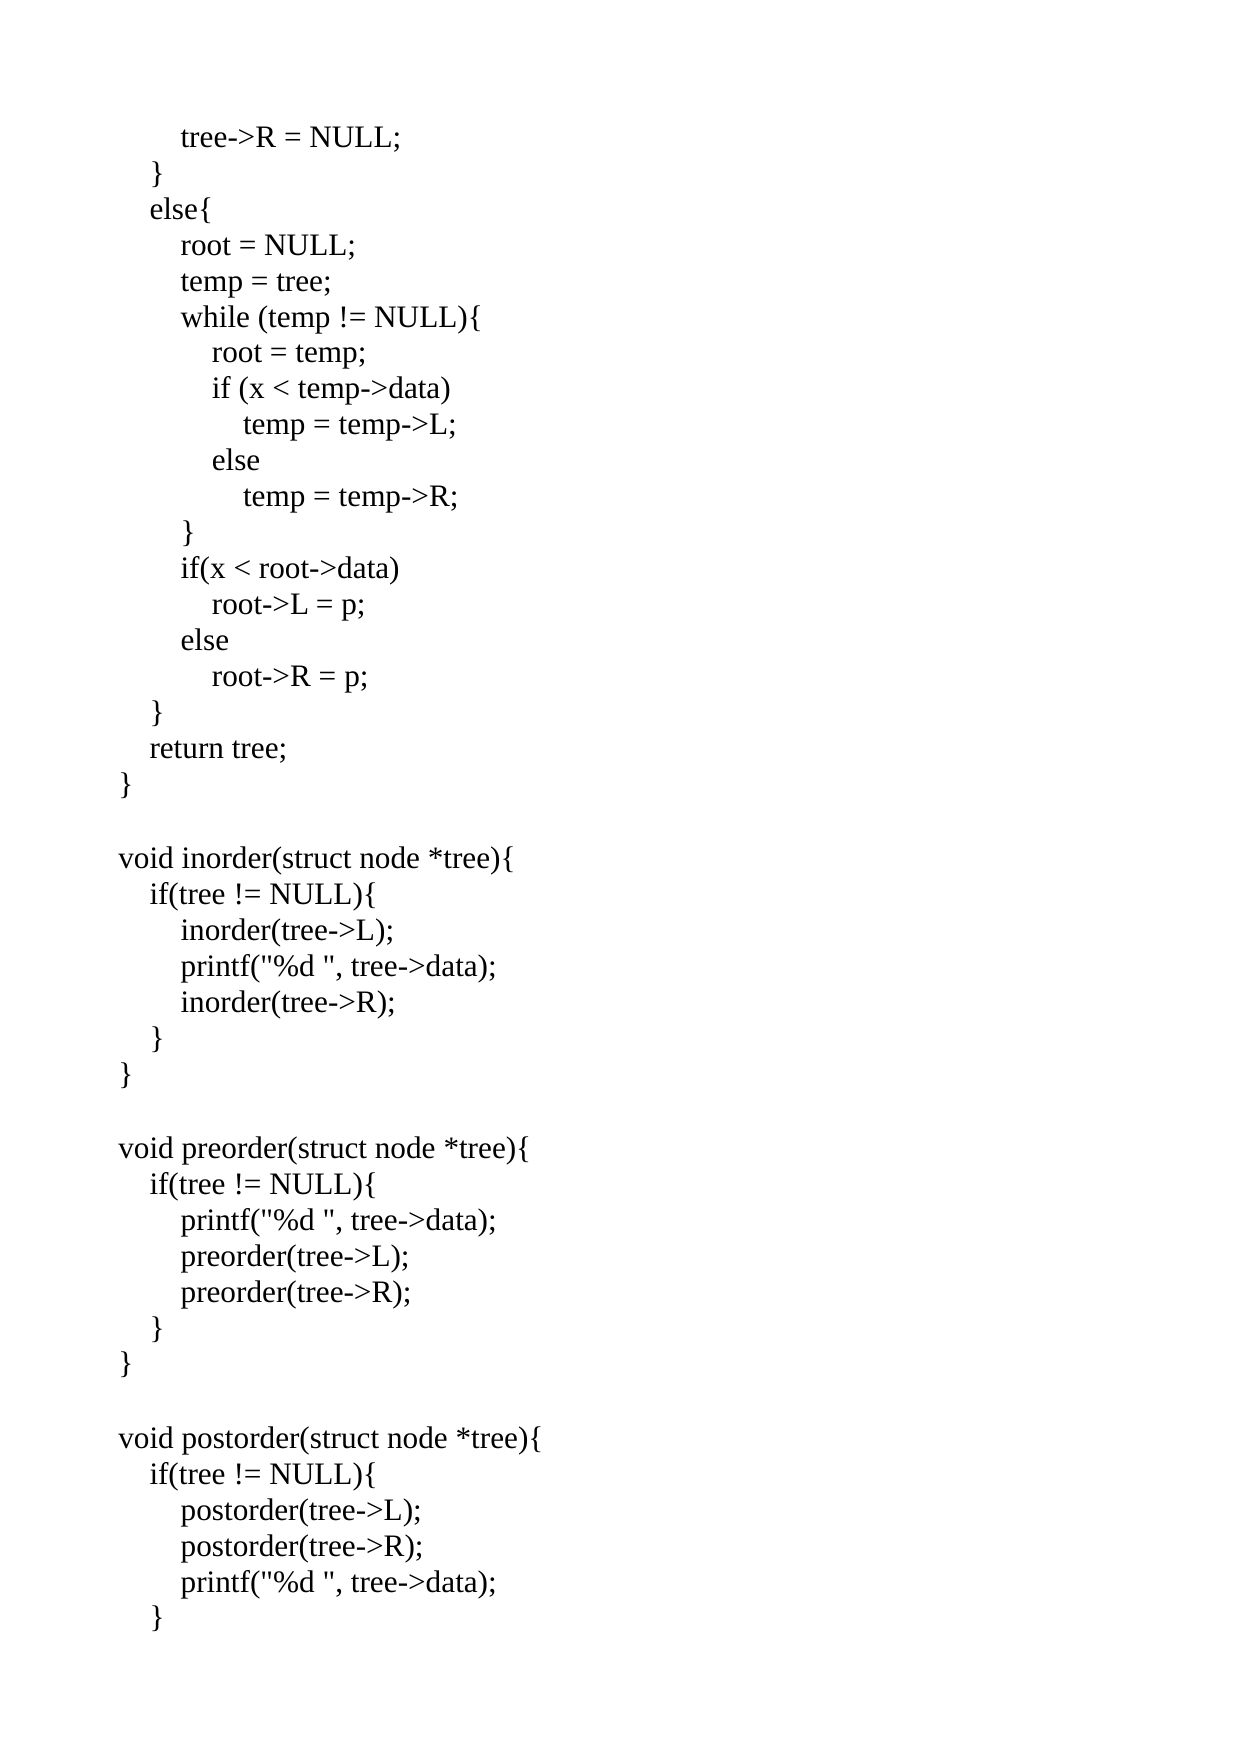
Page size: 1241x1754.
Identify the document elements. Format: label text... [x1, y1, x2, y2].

text tree->R = NULL; [118, 118, 1122, 154]
text preorder(tree->R); [118, 1273, 1122, 1309]
text } [118, 513, 1122, 549]
text } [118, 1055, 1122, 1091]
text root->R = p; [118, 657, 1122, 693]
text } [118, 154, 1122, 190]
text temp = tree; [118, 262, 1122, 298]
text postorder(tree->L); [118, 1491, 1122, 1527]
text if(x < root->data) [118, 549, 1122, 585]
text } [118, 765, 1122, 801]
text } [118, 693, 1122, 729]
text void postorder(struct node *tree){ [118, 1419, 1122, 1455]
text temp = temp->L; [118, 406, 1122, 442]
text else{ [118, 190, 1122, 226]
text temp = temp->R; [118, 477, 1122, 513]
text printf("%d ", tree->data); [118, 1563, 1122, 1599]
text void preorder(struct node *tree){ [118, 1129, 1122, 1165]
text root->L = p; [118, 585, 1122, 621]
text } [118, 1599, 1122, 1635]
text root = NULL; [118, 226, 1122, 262]
text } [118, 1019, 1122, 1055]
text inorder(tree->R); [118, 983, 1122, 1019]
text else [118, 621, 1122, 657]
text if (x < temp->data) [118, 370, 1122, 406]
text postorder(tree->R); [118, 1527, 1122, 1563]
text while (temp != NULL){ [118, 298, 1122, 334]
text void inorder(struct node *tree){ [118, 839, 1122, 875]
text return tree; [118, 729, 1122, 765]
text if(tree != NULL){ [118, 1165, 1122, 1201]
text preorder(tree->L); [118, 1237, 1122, 1273]
text printf("%d ", tree->data); [118, 1201, 1122, 1237]
text } [118, 1309, 1122, 1345]
text if(tree != NULL){ [118, 875, 1122, 911]
text root = temp; [118, 334, 1122, 370]
text if(tree != NULL){ [118, 1455, 1122, 1491]
text } [118, 1345, 1122, 1381]
text else [118, 442, 1122, 477]
text inorder(tree->L); [118, 911, 1122, 947]
text printf("%d ", tree->data); [118, 947, 1122, 983]
